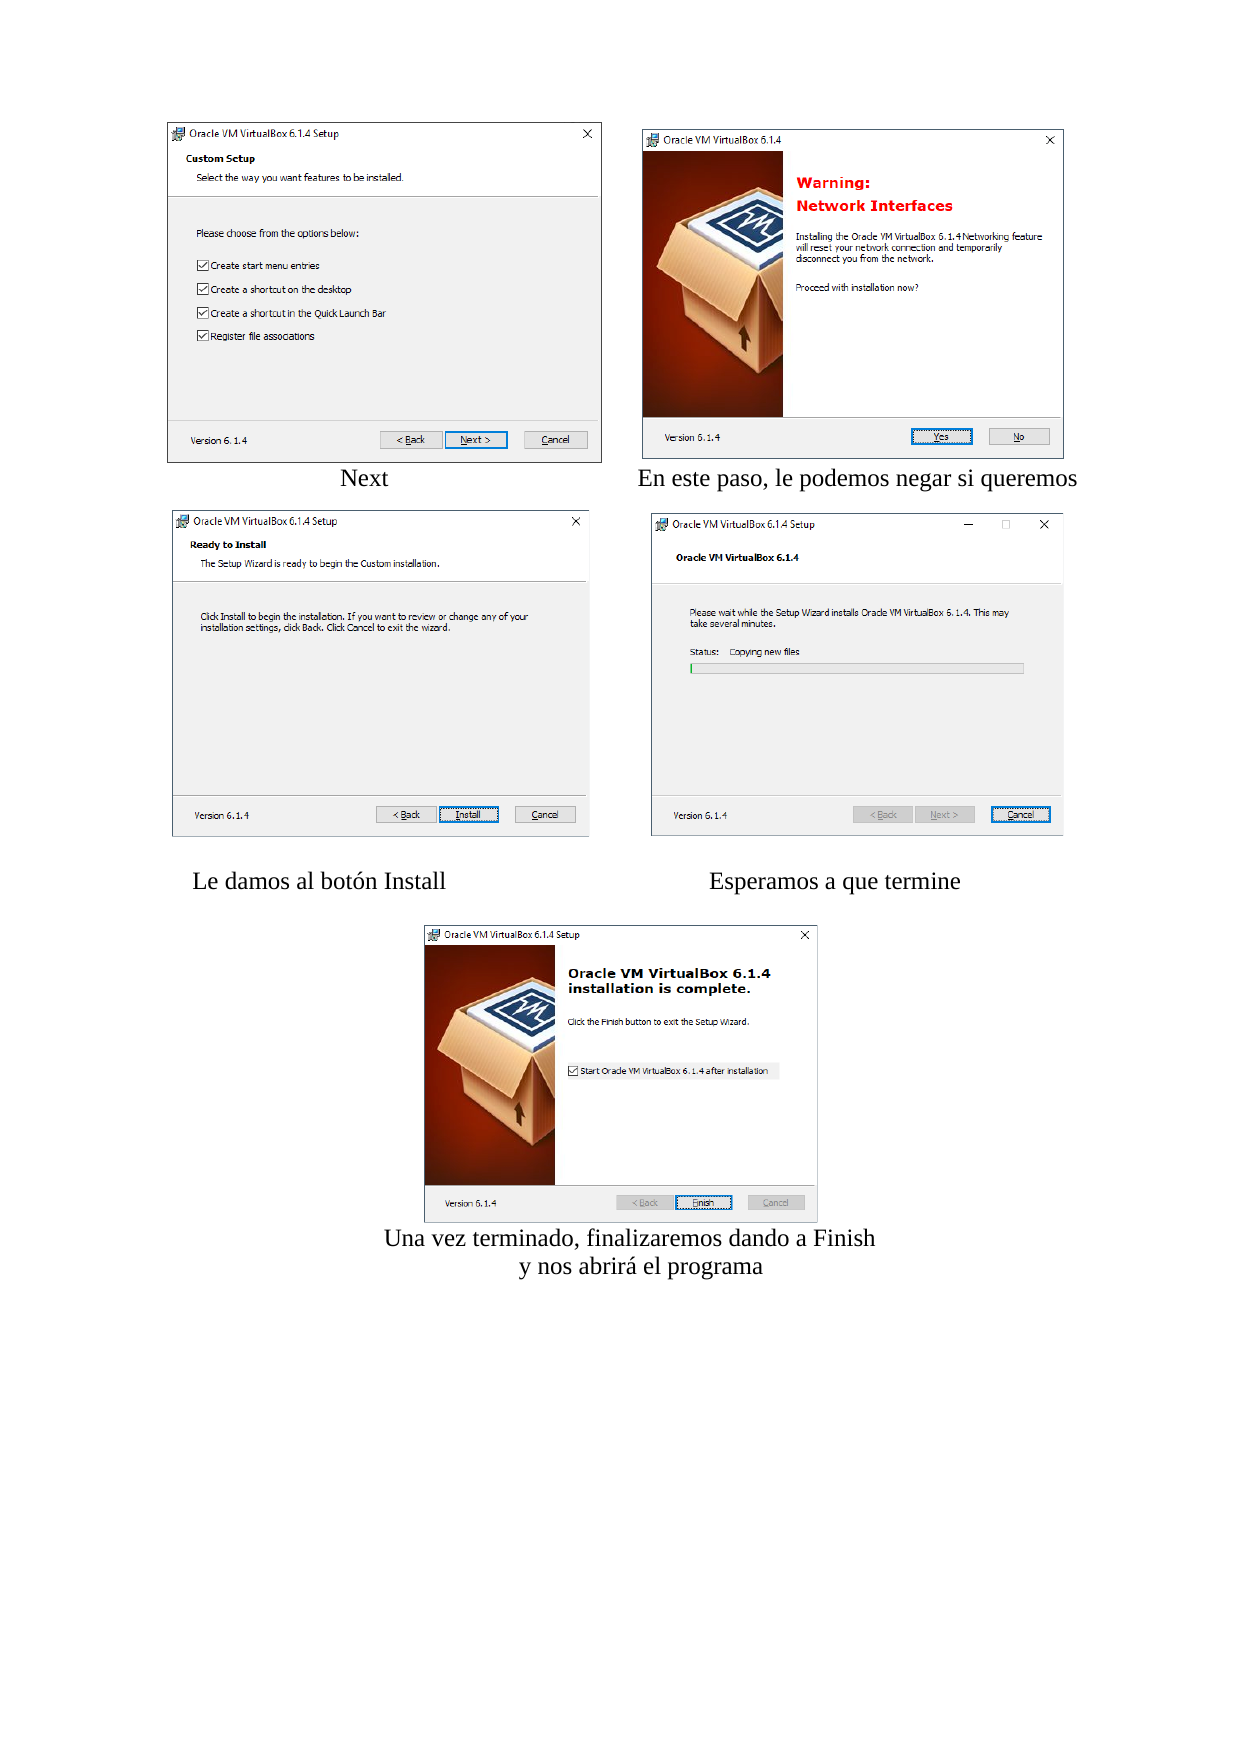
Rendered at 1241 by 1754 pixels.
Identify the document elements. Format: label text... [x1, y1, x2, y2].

text y nos abrirá el programa [118, 1251, 1122, 1280]
picture [170, 509, 590, 837]
text Le damos al botón Install Esperamos a que termine [118, 866, 1122, 894]
picture [641, 126, 1065, 460]
picture [166, 122, 603, 464]
picture [422, 923, 818, 1223]
text Next En este paso, le podemos negar si queremos [118, 118, 1122, 492]
text Una vez terminado, finalizaremos dando a Finish [118, 923, 1122, 1251]
picture [650, 513, 1064, 836]
